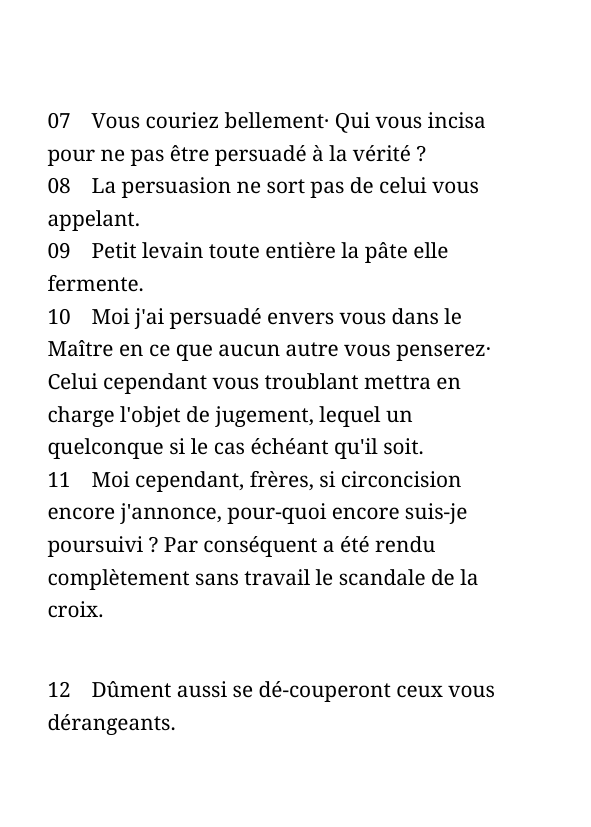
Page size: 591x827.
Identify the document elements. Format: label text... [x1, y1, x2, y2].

text [47, 59, 526, 87]
text 07 Vous couriez bellement· Qui vous incisa pour ne pas être persuadé à la vérité ? 08 La persuasion ne sort pas de celui vous appelant. 09 Petit levain toute entière la pâte elle fermente. 10 Moi j'ai persuadé envers vous dans le Maître en ce que aucun autre vous penserez· Celui cependant vous troublant mettra en charge l'objet de jugement, lequel un quelconque si le cas échéant qu'il soit. 11 Moi cependant, frères, si circoncision encore j'annonce, pour-quoi encore suis-je poursuivi ? Par conséquent a été rendu complètement sans travail le scandale de la croix. [47, 106, 526, 656]
text 12 Dûment aussi se dé-couperont ceux vous dérangeants. [47, 675, 526, 736]
